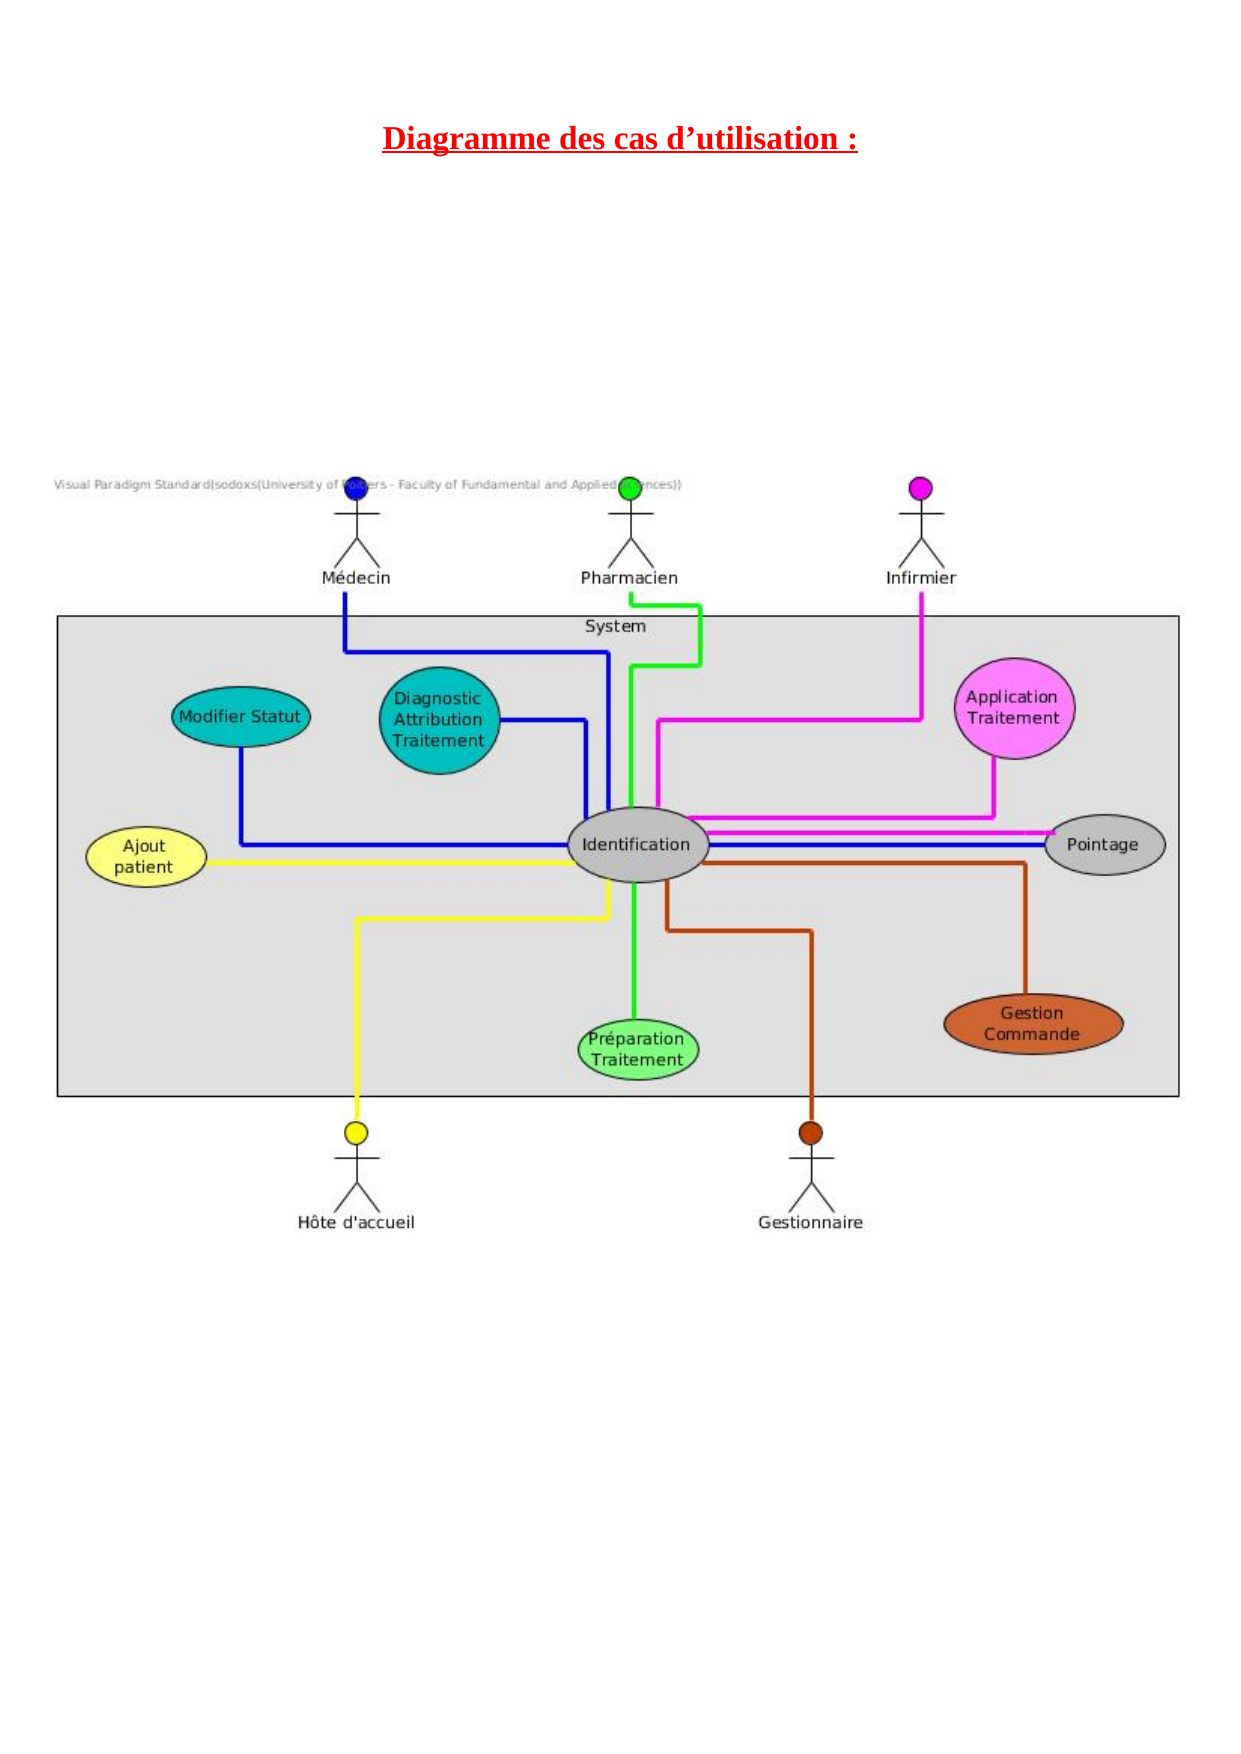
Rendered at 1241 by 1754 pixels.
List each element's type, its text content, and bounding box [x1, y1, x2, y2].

picture [54, 474, 1186, 1239]
text Diagramme des cas d’utilisation : [118, 118, 1122, 156]
